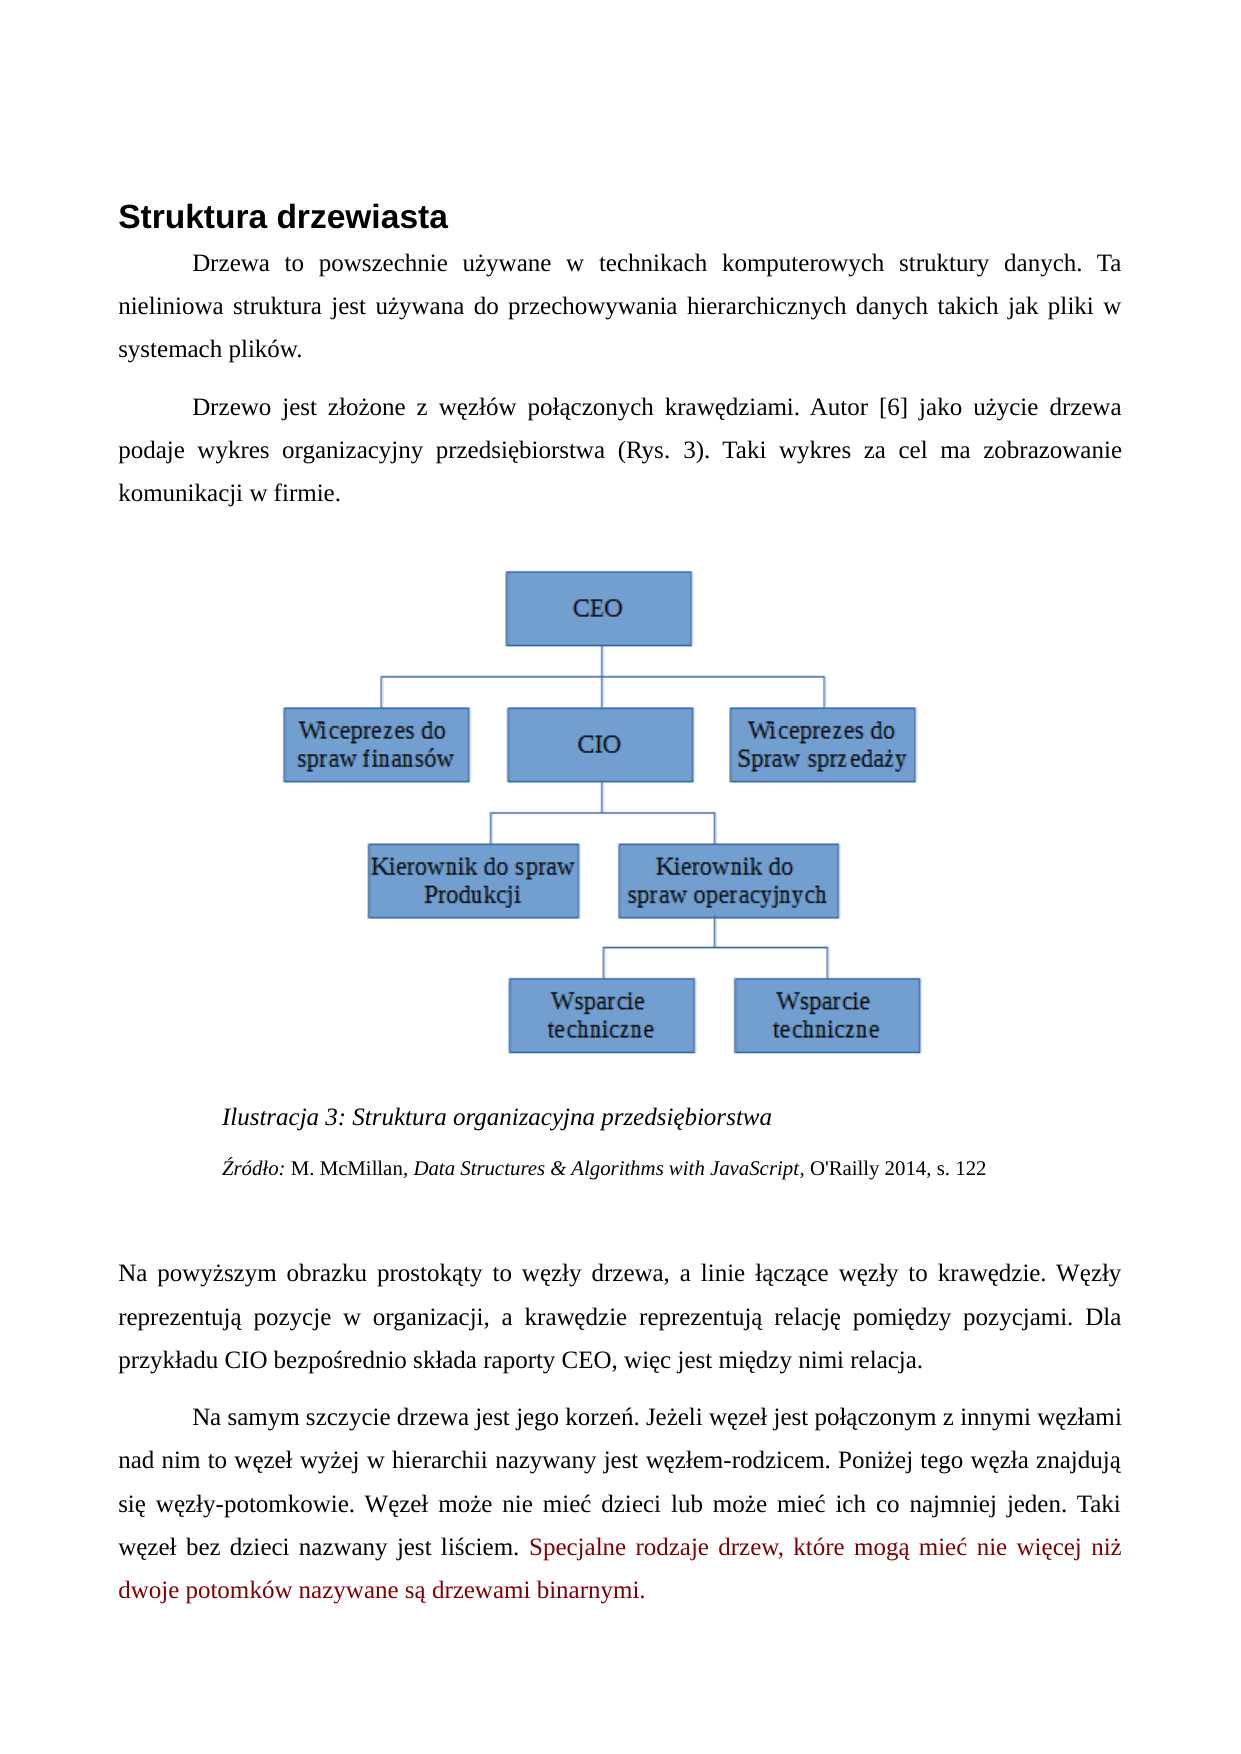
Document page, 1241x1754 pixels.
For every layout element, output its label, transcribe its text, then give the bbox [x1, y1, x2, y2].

text Na samym szczycie drzewa jest jego korzeń. Jeżeli węzeł jest połączonym z innymi węzłami nad nim to węzeł wyżej w hierarchii nazywany jest węzłem-rodzicem. Poniżej tego węzła znajdują się węzły-potomkowie. Węzeł może nie mieć dzieci lub może mieć ich co najmniej jeden. Taki węzeł bez dzieci nazwany jest liściem. Specjalne rodzaje drzew, które mogą mieć nie więcej niż dwoje potomków nazywane są drzewami binarnymi. [118, 1402, 1122, 1604]
text Źródło: M. McMillan, Data Structures & Algorithms with JavaScript, O'Railly 2014, s. 122 [222, 1156, 1018, 1180]
subtitle Struktura drzewiasta [118, 197, 1122, 236]
text Na powyższym obrazku prostokąty to węzły drzewa, a linie łączące węzły to krawędzie. Węzły reprezentują pozycje w organizacji, a krawędzie reprezentują relację pomiędzy pozycjami. Dla przykładu CIO bezpośrednio składa raporty CEO, więc jest między nimi relacja. [118, 1258, 1122, 1373]
picture [249, 548, 991, 1102]
text Drzewo jest złożone z węzłów połączonych krawędziami. Autor [6] jako użycie drzewa podaje wykres organizacyjny przedsiębiorstwa (Rys. 3). Taki wykres za cel ma zobrazowanie komunikacji w firmie. [118, 392, 1122, 507]
text Drzewa to powszechnie używane w technikach komputerowych struktury danych. Ta nieliniowa struktura jest używana do przechowywania hierarchicznych danych takich jak pliki w systemach plików. [118, 248, 1122, 363]
text Ilustracja 3: Struktura organizacyjna przedsiębiorstwa [222, 549, 1018, 1131]
